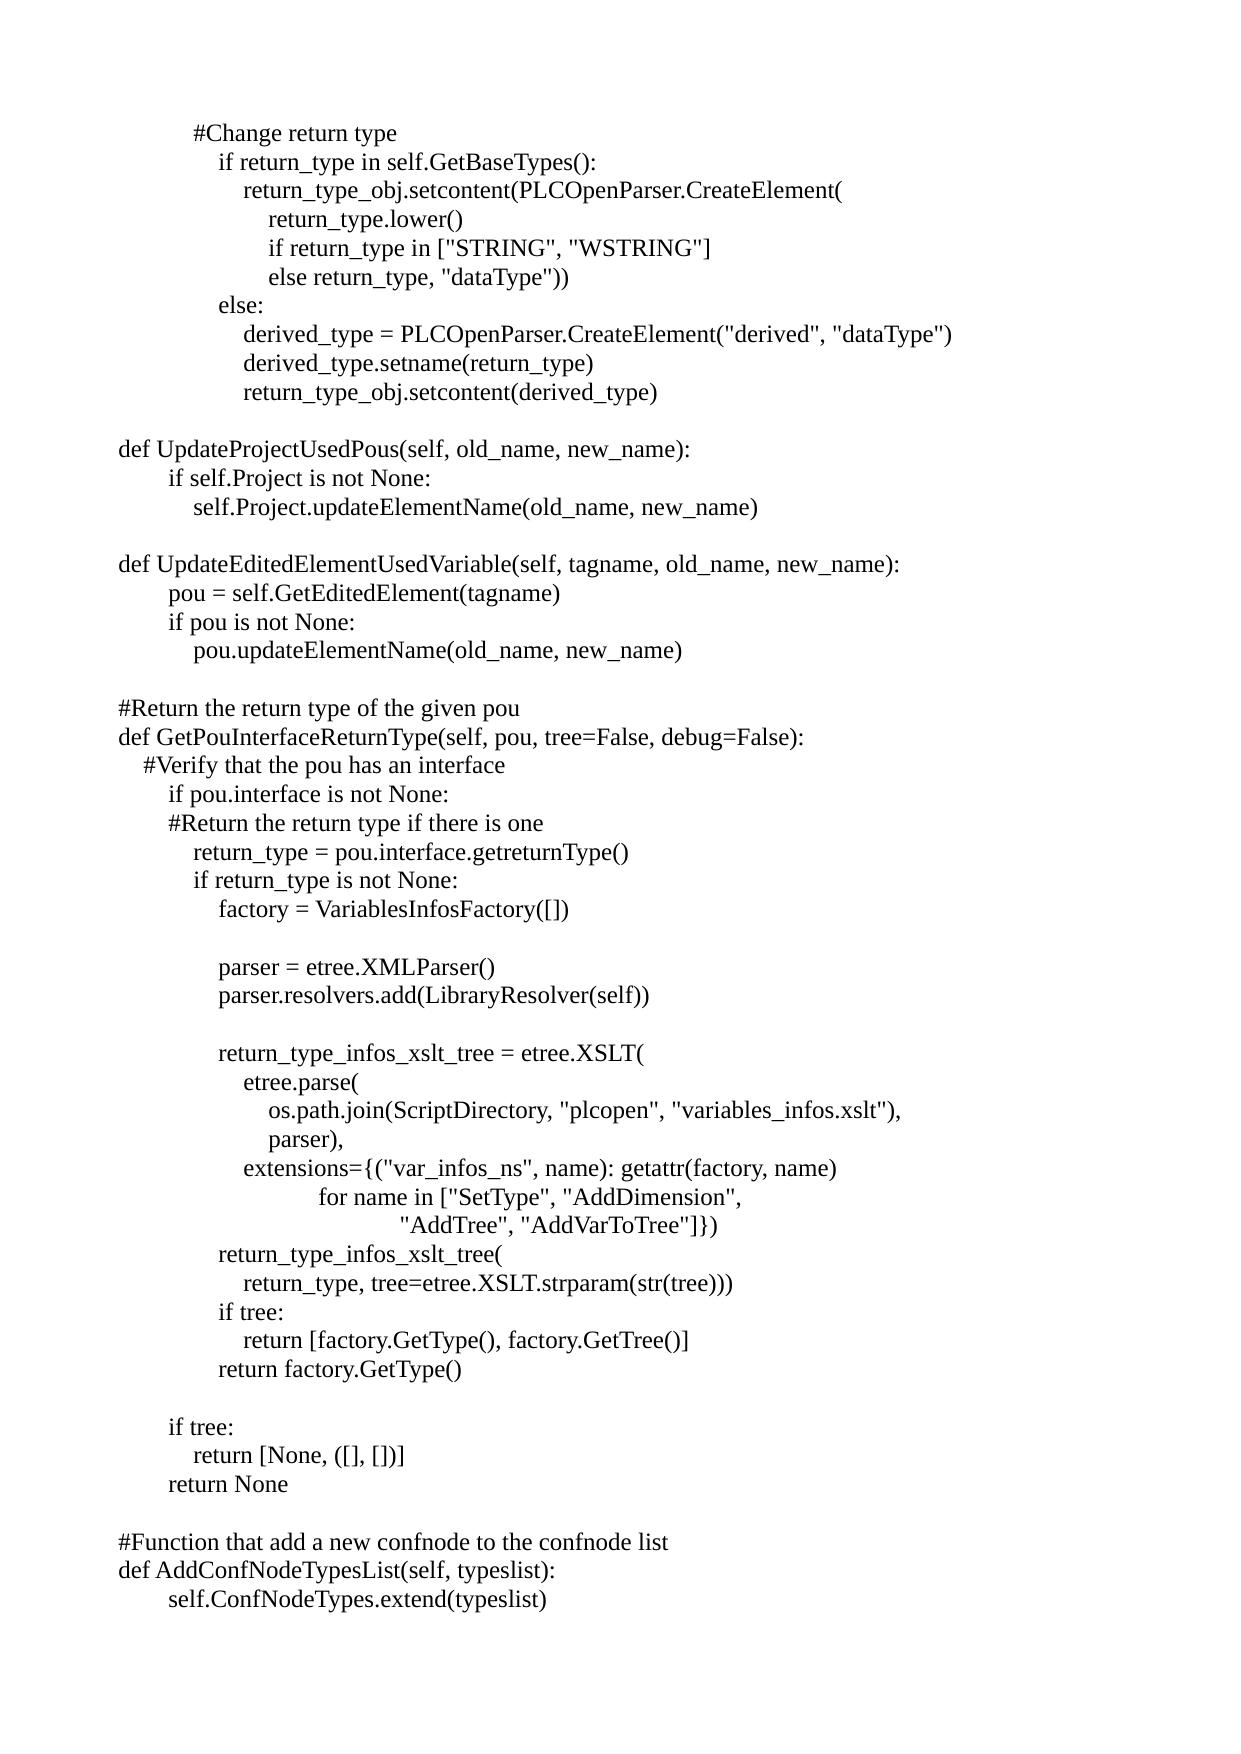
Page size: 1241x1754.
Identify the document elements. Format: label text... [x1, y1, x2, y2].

text def UpdateEditedElementUsedVariable(self, tagname, old_name, new_name): [118, 549, 1122, 578]
text self.Project.updateElementName(old_name, new_name) [118, 492, 1122, 521]
text if return_type in self.GetBaseTypes(): [118, 147, 1122, 176]
text if pou is not None: [118, 607, 1122, 636]
text return_type.lower() [118, 204, 1122, 233]
text if self.Project is not None: [118, 463, 1122, 492]
text if pou.interface is not None: [118, 779, 1122, 808]
text parser), [118, 1124, 1122, 1153]
text #Change return type [118, 118, 1122, 147]
text for name in ["SetType", "AddDimension", [118, 1182, 1122, 1211]
text if return_type is not None: [118, 866, 1122, 894]
text pou = self.GetEditedElement(tagname) [118, 578, 1122, 607]
text parser.resolvers.add(LibraryResolver(self)) [118, 981, 1122, 1009]
text return factory.GetType() [118, 1354, 1122, 1383]
text parser = etree.XMLParser() [118, 952, 1122, 981]
text return_type, tree=etree.XSLT.strparam(str(tree))) [118, 1268, 1122, 1297]
text if return_type in ["STRING", "WSTRING"] [118, 233, 1122, 262]
text #Return the return type of the given pou [118, 693, 1122, 722]
text extensions={("var_infos_ns", name): getattr(factory, name) [118, 1153, 1122, 1182]
text else return_type, "dataType")) [118, 262, 1122, 291]
text def AddConfNodeTypesList(self, typeslist): [118, 1556, 1122, 1584]
text return_type_infos_xslt_tree( [118, 1239, 1122, 1268]
text pou.updateElementName(old_name, new_name) [118, 636, 1122, 664]
text self.ConfNodeTypes.extend(typeslist) [118, 1584, 1122, 1613]
text def UpdateProjectUsedPous(self, old_name, new_name): [118, 434, 1122, 463]
text factory = VariablesInfosFactory([]) [118, 894, 1122, 923]
text return_type_obj.setcontent(PLCOpenParser.CreateElement( [118, 176, 1122, 204]
text return [factory.GetType(), factory.GetTree()] [118, 1326, 1122, 1354]
text derived_type.setname(return_type) [118, 348, 1122, 377]
text return [None, ([], [])] [118, 1441, 1122, 1469]
text derived_type = PLCOpenParser.CreateElement("derived", "dataType") [118, 319, 1122, 348]
text if tree: [118, 1412, 1122, 1441]
text "AddTree", "AddVarToTree"]}) [118, 1211, 1122, 1239]
text os.path.join(ScriptDirectory, "plcopen", "variables_infos.xslt"), [118, 1096, 1122, 1124]
text def GetPouInterfaceReturnType(self, pou, tree=False, debug=False): [118, 722, 1122, 751]
text if tree: [118, 1297, 1122, 1326]
text etree.parse( [118, 1067, 1122, 1096]
text return_type = pou.interface.getreturnType() [118, 837, 1122, 866]
text else: [118, 291, 1122, 319]
text return_type_obj.setcontent(derived_type) [118, 377, 1122, 406]
text return_type_infos_xslt_tree = etree.XSLT( [118, 1038, 1122, 1067]
text return None [118, 1469, 1122, 1498]
text #Return the return type if there is one [118, 808, 1122, 837]
text #Verify that the pou has an interface [118, 751, 1122, 779]
text #Function that add a new confnode to the confnode list [118, 1527, 1122, 1556]
